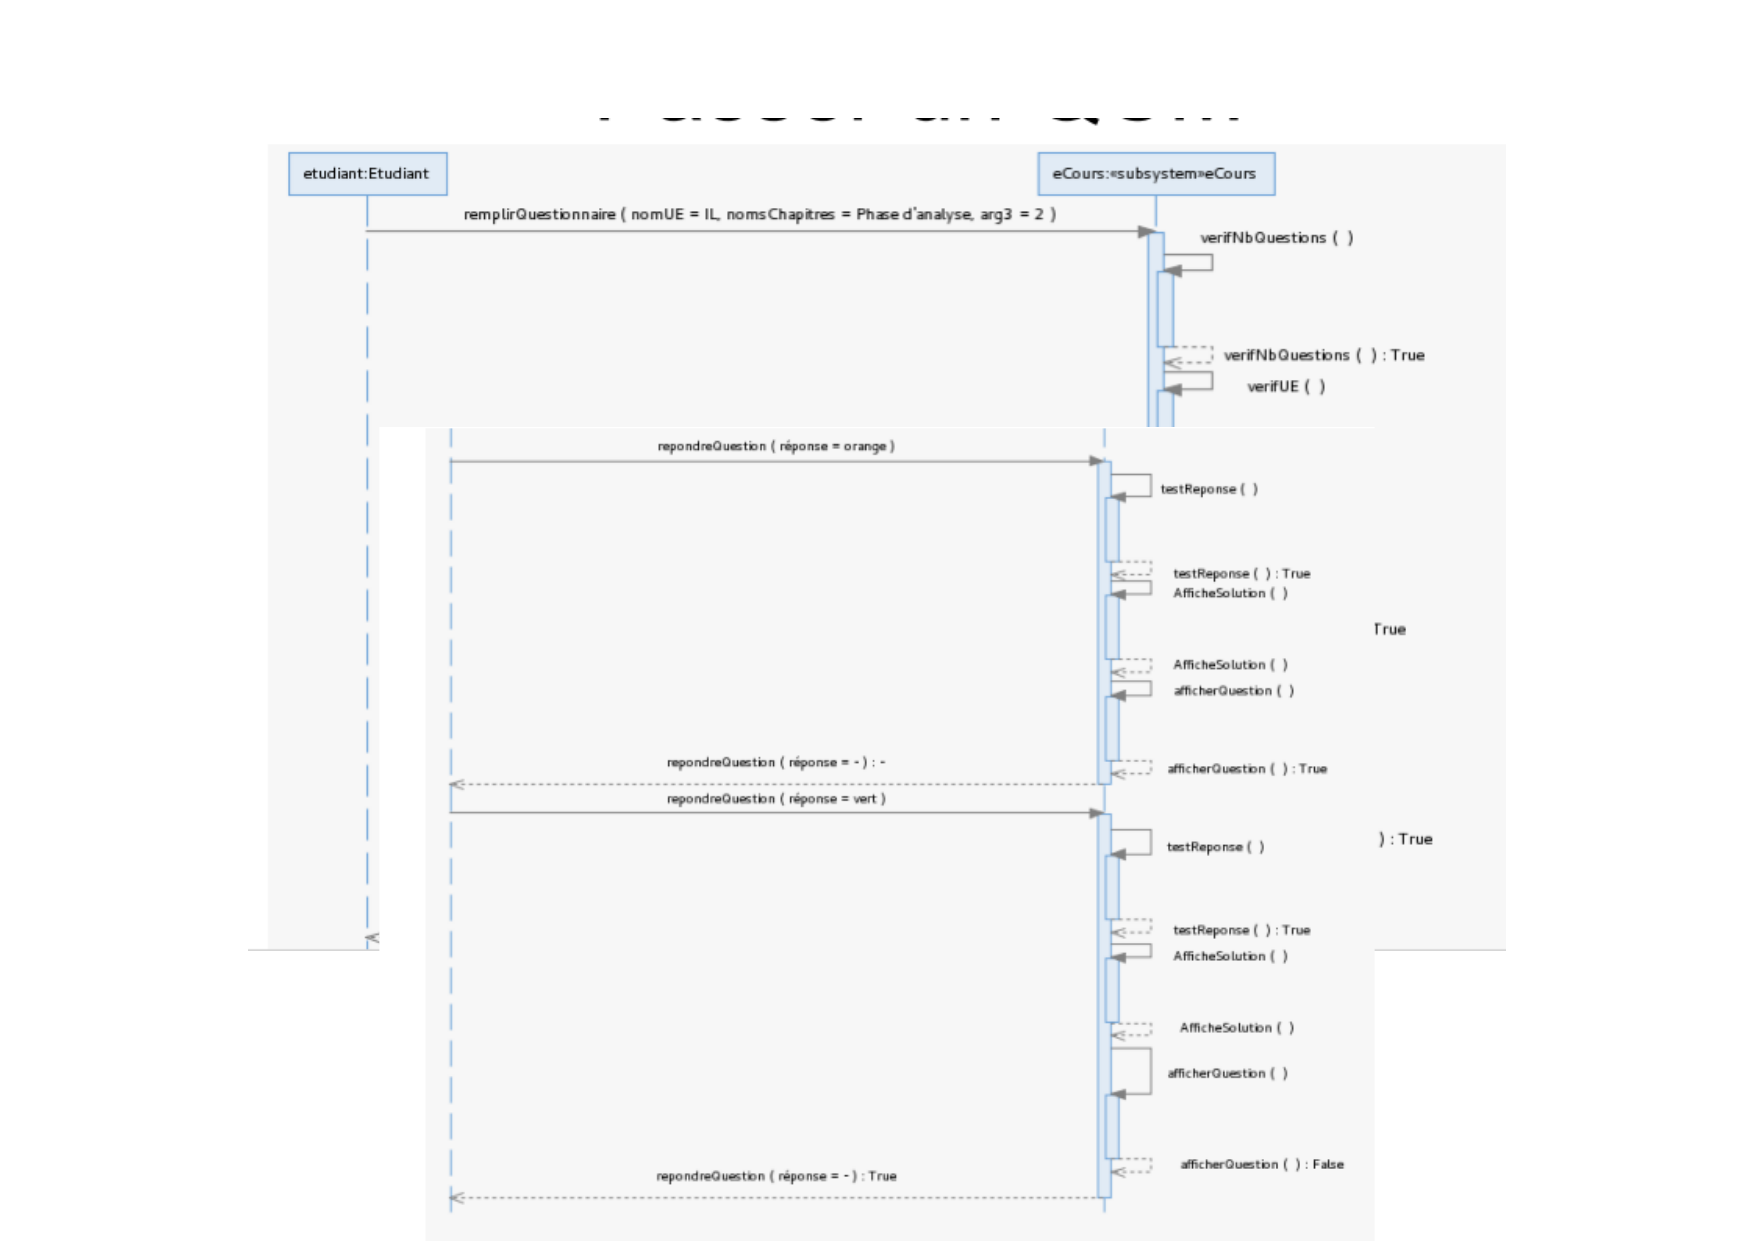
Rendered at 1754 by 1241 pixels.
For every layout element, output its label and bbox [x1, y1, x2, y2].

picture [248, 118, 1506, 1241]
